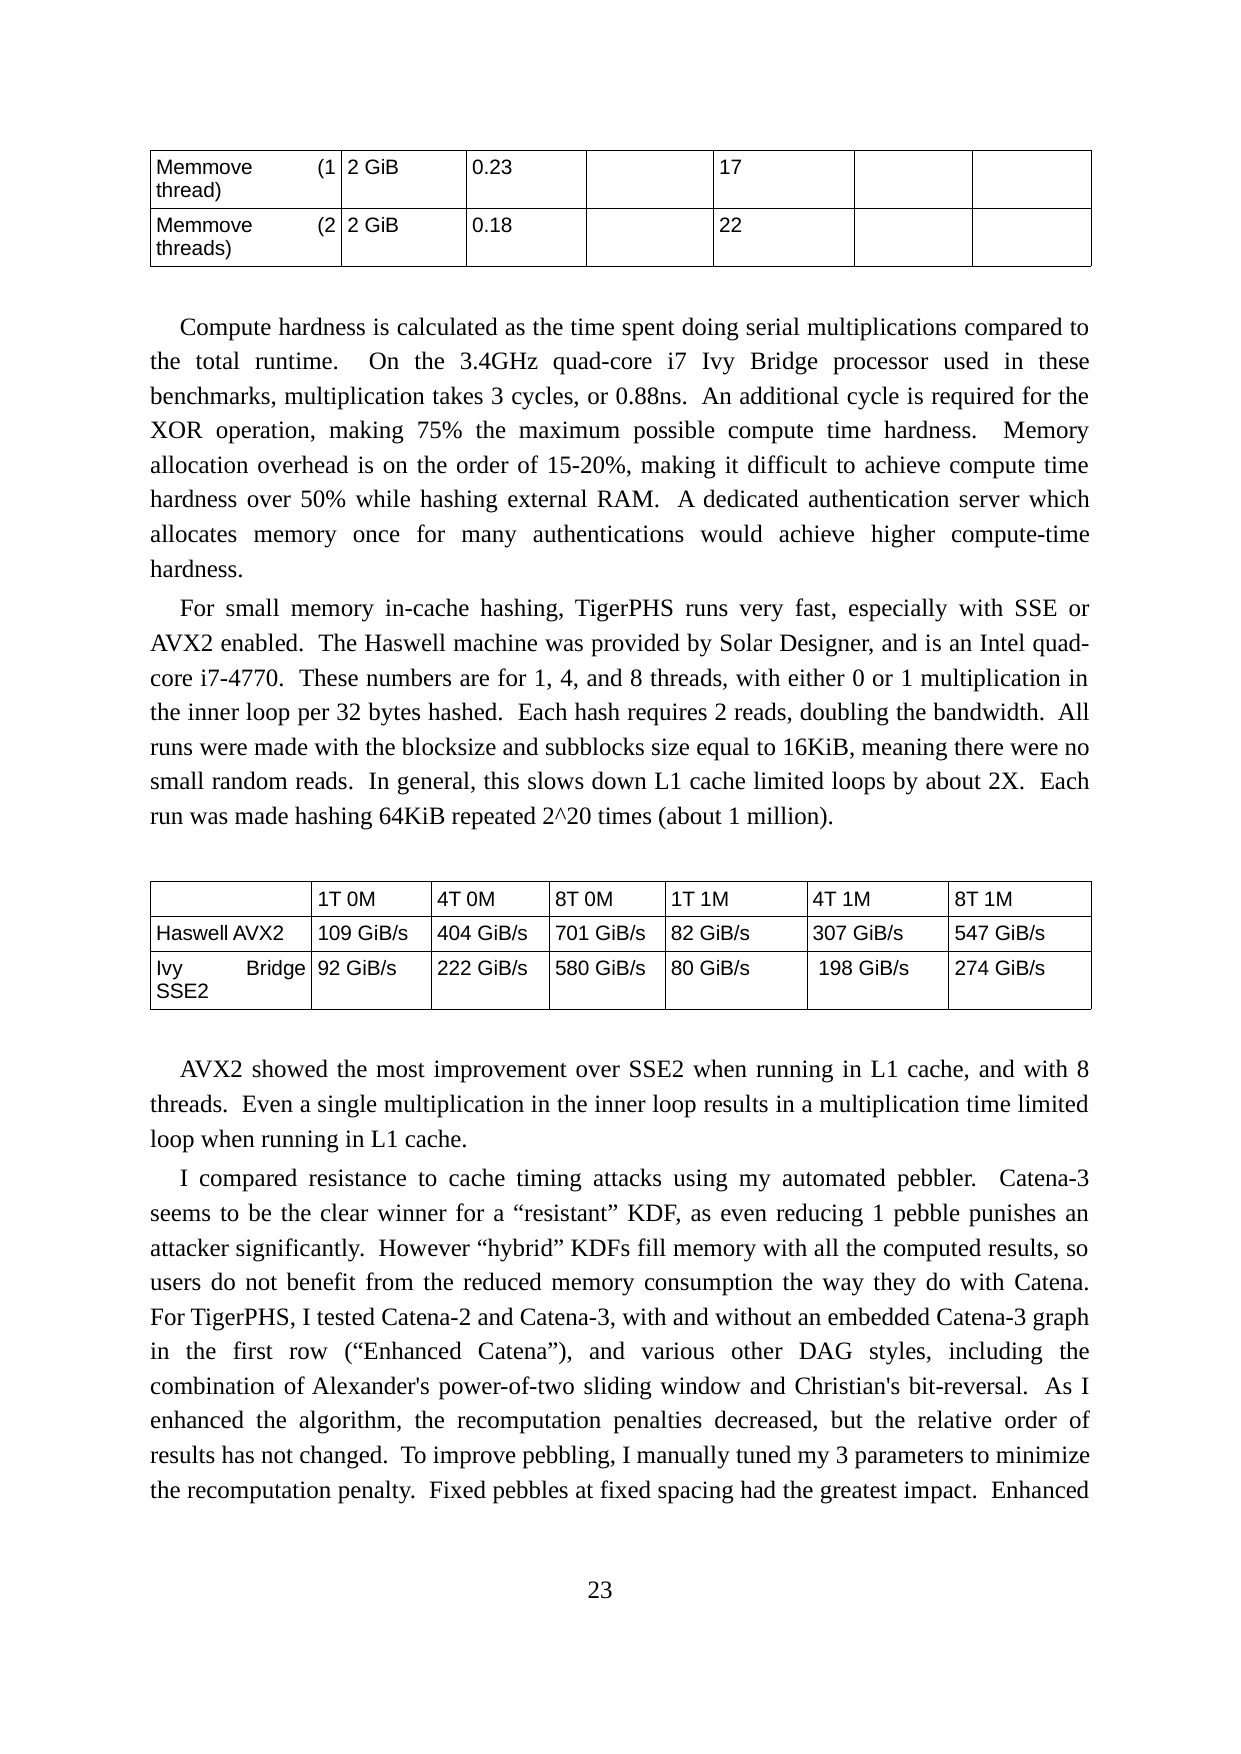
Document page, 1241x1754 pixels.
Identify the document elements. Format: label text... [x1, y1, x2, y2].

table_cell 198 GiB/s [808, 952, 948, 1009]
table_cell [587, 209, 713, 266]
table_cell [855, 209, 972, 266]
table_cell 222 GiB/s [432, 952, 549, 1009]
table_cell 0.18 [467, 209, 586, 266]
table_cell 2 GiB [342, 151, 466, 208]
table_header [151, 882, 311, 916]
table_cell Memmove (2 threads) [151, 209, 341, 266]
table_cell 82 GiB/s [666, 917, 807, 951]
text For small memory in-cache hashing, TigerPHS runs very fast, especially with SSE or AVX2 enabled. The Haswell machine was provided by Solar Designer, and is an Intel quad-core i7-4770. These numbers are for 1, 4, and 8 threads, with either 0 or 1 multiplication in the inner loop per 32 bytes hashed. Each hash requires 2 reads, doubling the bandwidth. All runs were made with the blocksize and subblocks size equal to 16KiB, meaning there were no small random reads. In general, this slows down L1 cache limited loops by about 2X. Each run was made hashing 64KiB repeated 2^20 times (about 1 million). [150, 594, 1091, 830]
text AVX2 showed the most improvement over SSE2 when running in L1 cache, and with 8 threads. Even a single multiplication in the inner loop results in a multiplication time limited loop when running in L1 cache. [150, 1056, 1091, 1152]
table_header 4T 0M [432, 882, 549, 916]
table_cell 580 GiB/s [550, 952, 665, 1009]
table_cell 307 GiB/s [808, 917, 948, 951]
table_cell 109 GiB/s [312, 917, 431, 951]
table_cell Ivy Bridge SSE2 [151, 952, 311, 1009]
table_cell [973, 151, 1091, 208]
table_cell [973, 209, 1091, 266]
table_cell 274 GiB/s [949, 952, 1091, 1009]
table_cell 17 [714, 151, 854, 208]
table_header 8T 1M [949, 882, 1091, 916]
table_header 8T 0M [550, 882, 665, 916]
table_cell 2 GiB [342, 209, 466, 266]
table_header 1T 0M [312, 882, 431, 916]
text I compared resistance to cache timing attacks using my automated pebbler. Catena-3 seems to be the clear winner for a “resistant” KDF, as even reducing 1 pebble punishes an attacker significantly. However “hybrid” KDFs fill memory with all the computed results, so users do not benefit from the reduced memory consumption the way they do with Catena. For TigerPHS, I tested Catena-2 and Catena-3, with and without an embedded Catena-3 graph in the first row (“Enhanced Catena”), and various other DAG styles, including the combination of Alexander's power-of-two sliding window and Christian's bit-reversal. As I enhanced the algorithm, the recomputation penalties decreased, but the relative order of results has not changed. To improve pebbling, I manually tuned my 3 parameters to minimize the recomputation penalty. Fixed pebbles at fixed spacing had the greatest impact. Enhanced [150, 1164, 1091, 1503]
table_cell 547 GiB/s [949, 917, 1091, 951]
table_cell Haswell AVX2 [151, 917, 311, 951]
table_cell 404 GiB/s [432, 917, 549, 951]
table_cell 80 GiB/s [666, 952, 807, 1009]
table_cell Memmove (1 thread) [151, 151, 341, 208]
table_cell 0.23 [467, 151, 586, 208]
table_cell 22 [714, 209, 854, 266]
table_cell 92 GiB/s [312, 952, 431, 1009]
table_header 1T 1M [666, 882, 807, 916]
table_cell [587, 151, 713, 208]
table_header 4T 1M [808, 882, 948, 916]
text Compute hardness is calculated as the time spent doing serial multiplications compared to the total runtime. On the 3.4GHz quad-core i7 Ivy Bridge processor used in these benchmarks, multiplication takes 3 cycles, or 0.88ns. An additional cycle is required for the XOR operation, making 75% the maximum possible compute time hardness. Memory allocation overhead is on the order of 15-20%, making it difficult to achieve compute time hardness over 50% while hashing external RAM. A dedicated authentication server which allocates memory once for many authentications would achieve higher compute-time hardness. [150, 313, 1091, 582]
table_cell 701 GiB/s [550, 917, 665, 951]
table_cell [855, 151, 972, 208]
